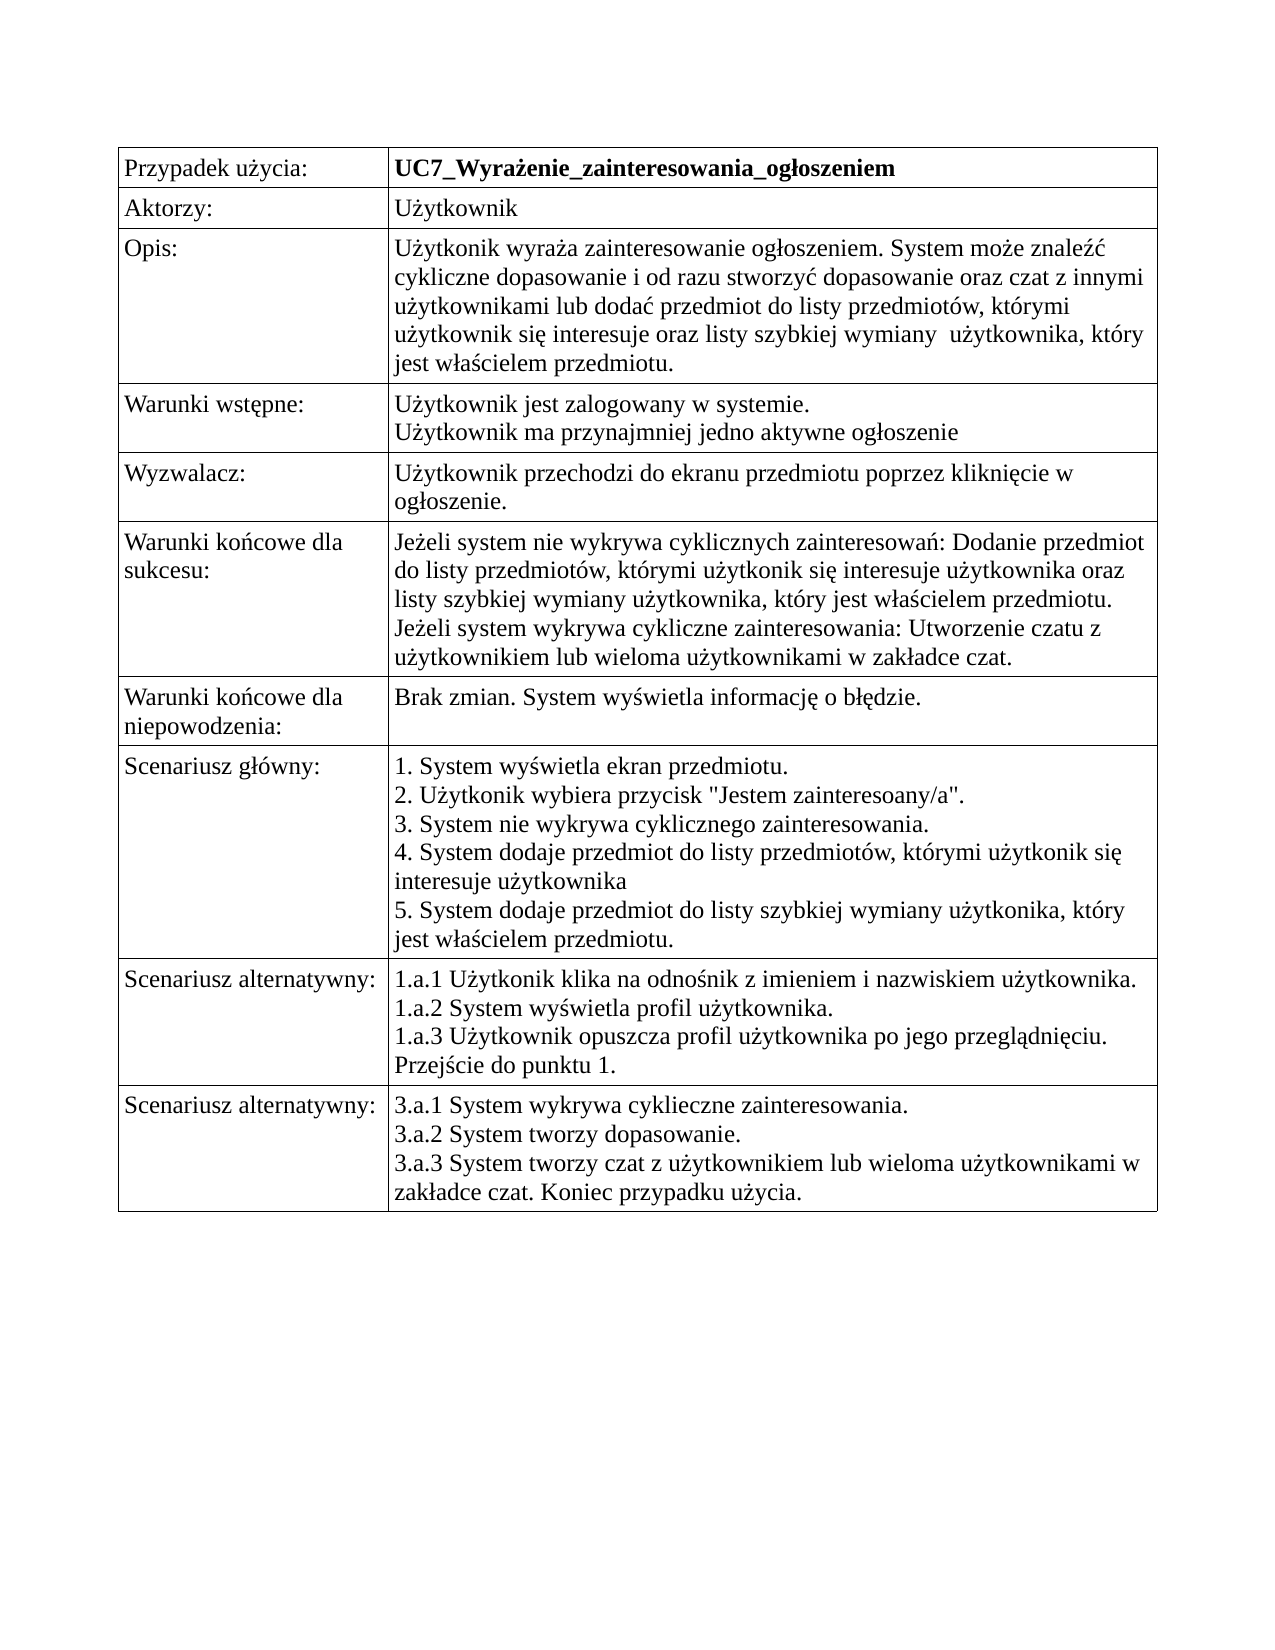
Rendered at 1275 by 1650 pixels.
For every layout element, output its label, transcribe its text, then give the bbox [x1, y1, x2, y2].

table_cell 1. System wyświetla ekran przedmiotu. 2. Użytkonik wybiera przycisk "Jestem zainteresoany/a". 3. System nie wykrywa cyklicznego zainteresowania. 4. System dodaje przedmiot do listy przedmiotów, którymi użytkonik się interesuje użytkownika 5. System dodaje przedmiot do listy szybkiej wymiany użytkonika, który jest właścielem przedmiotu. [389, 746, 1157, 958]
table_cell Brak zmian. System wyświetla informację o błędzie. [389, 677, 1157, 745]
table_cell Scenariusz główny: [119, 746, 388, 958]
table_cell Warunki końcowe dla niepowodzenia: [119, 677, 388, 745]
table_cell Opis: [119, 229, 388, 383]
table_cell 3.a.1 System wykrywa cyklieczne zainteresowania. 3.a.2 System tworzy dopasowanie. 3.a.3 System tworzy czat z użytkownikiem lub wieloma użytkownikami w zakładce czat. Koniec przypadku użycia. [389, 1086, 1157, 1211]
table_cell Użytkownik przechodzi do ekranu przedmiotu poprzez kliknięcie w ogłoszenie. [389, 453, 1157, 521]
table_cell Scenariusz alternatywny: [119, 959, 388, 1085]
table_cell Aktorzy: [119, 188, 388, 227]
table_cell Warunki końcowe dla sukcesu: [119, 522, 388, 676]
table_cell Użytkownik [389, 188, 1157, 227]
table_cell Użytkonik wyraża zainteresowanie ogłoszeniem. System może znaleźć cykliczne dopasowanie i od razu stworzyć dopasowanie oraz czat z innymi użytkownikami lub dodać przedmiot do listy przedmiotów, którymi użytkownik się interesuje oraz listy szybkiej wymiany użytkownika, który jest właścielem przedmiotu. [389, 229, 1157, 383]
table_cell Użytkownik jest zalogowany w systemie. Użytkownik ma przynajmniej jedno aktywne ogłoszenie [389, 384, 1157, 452]
table_cell 1.a.1 Użytkonik klika na odnośnik z imieniem i nazwiskiem użytkownika. 1.a.2 System wyświetla profil użytkownika. 1.a.3 Użytkownik opuszcza profil użytkownika po jego przeglądnięciu. Przejście do punktu 1. [389, 959, 1157, 1085]
table_cell Wyzwalacz: [119, 453, 388, 521]
table_header UC7_Wyrażenie_zainteresowania_ogłoszeniem [389, 148, 1157, 187]
table_cell Jeżeli system nie wykrywa cyklicznych zainteresowań: Dodanie przedmiot do listy przedmiotów, którymi użytkonik się interesuje użytkownika oraz listy szybkiej wymiany użytkownika, który jest właścielem przedmiotu. Jeżeli system wykrywa cykliczne zainteresowania: Utworzenie czatu z użytkownikiem lub wieloma użytkownikami w zakładce czat. [389, 522, 1157, 676]
table_cell Scenariusz alternatywny: [119, 1086, 388, 1211]
table_header Przypadek użycia: [119, 148, 388, 187]
table_cell Warunki wstępne: [119, 384, 388, 452]
